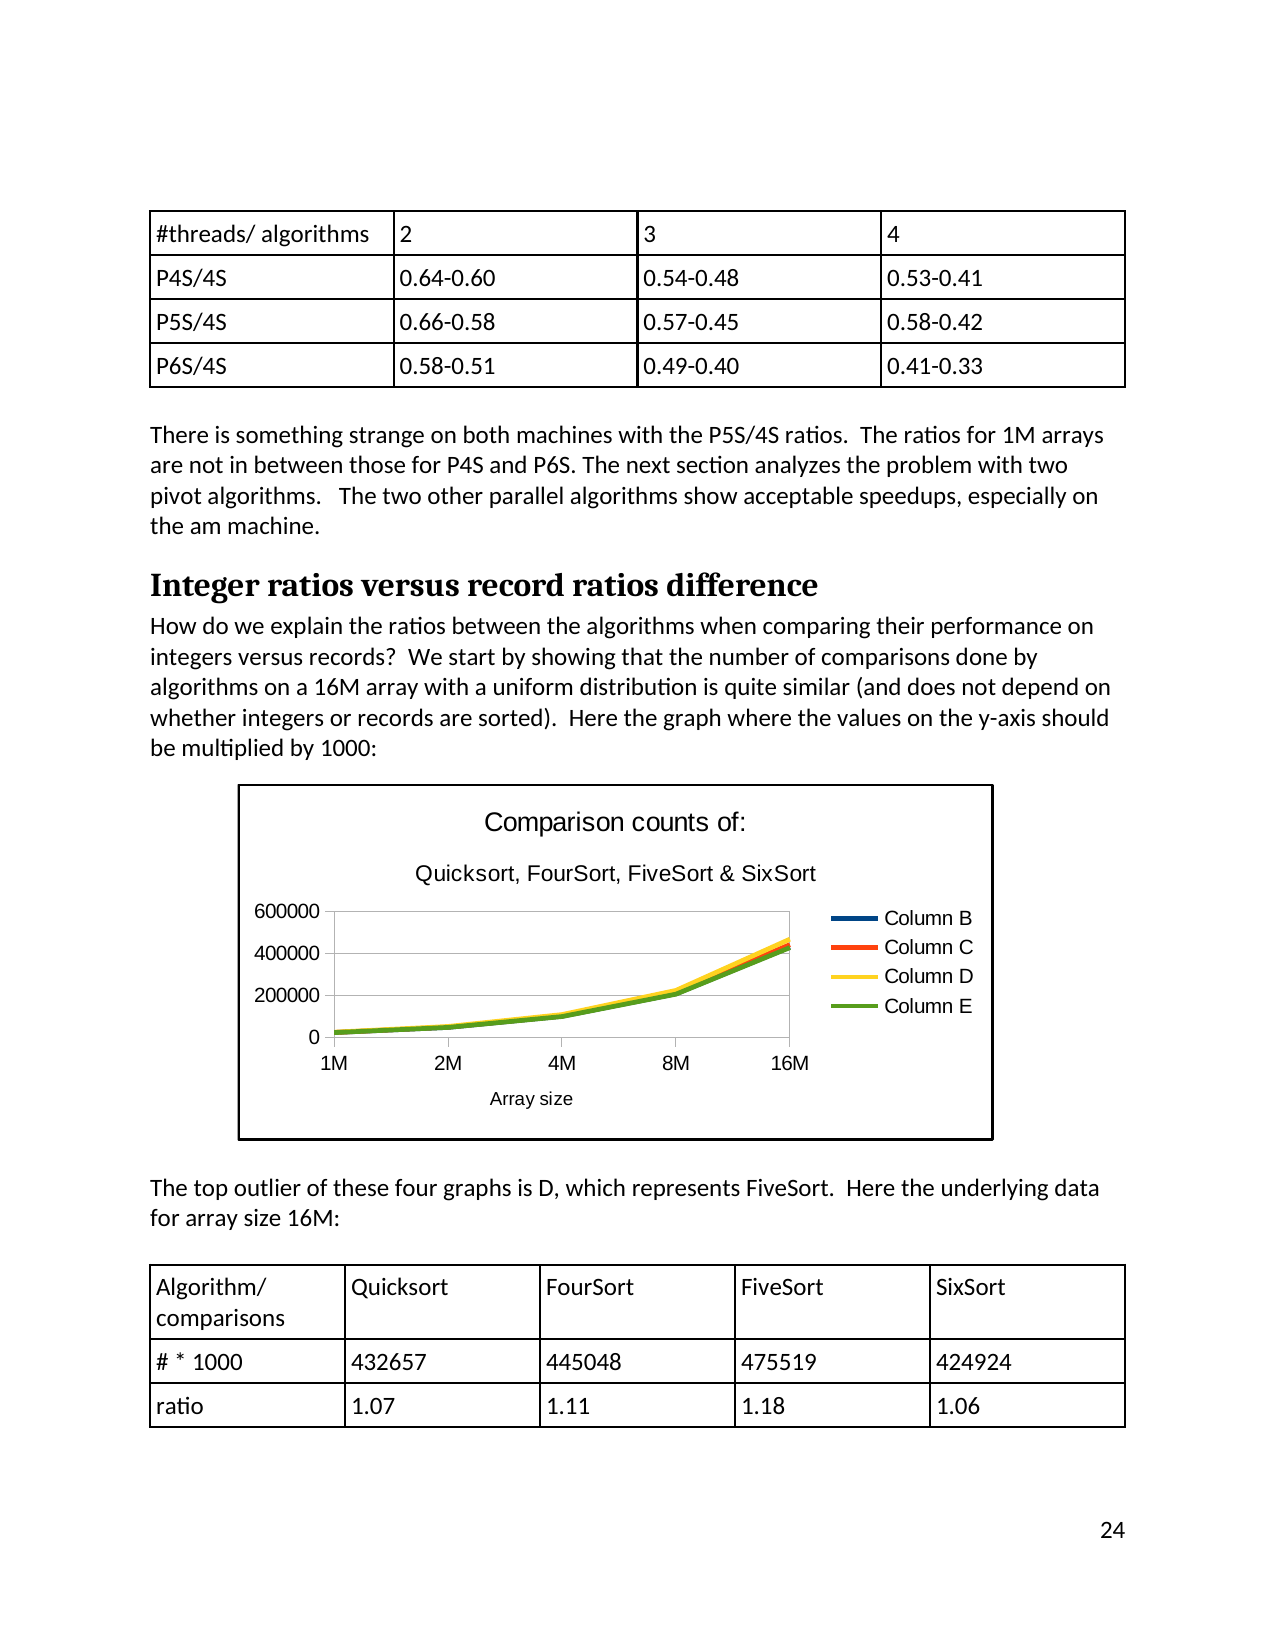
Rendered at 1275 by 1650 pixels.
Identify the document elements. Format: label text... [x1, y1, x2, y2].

subtitle Integer ratios versus record ratios difference [150, 566, 1125, 604]
table_header 4 [882, 212, 1124, 254]
table_cell 0.58-0.51 [395, 344, 636, 386]
table_cell P4S/4S [151, 256, 393, 298]
text How do we explain the ratios between the algorithms when comparing their performance on integers versus records? We start by showing that the number of comparisons done by algorithms on a 16M array with a uniform distribution is quite similar (and does not depend on whether integers or records are sorted). Here the graph where the values on the y-axis should be multiplied by 1000: [150, 611, 1125, 763]
table_cell 475519 [736, 1340, 929, 1382]
table_cell 1.11 [541, 1384, 734, 1426]
table_cell P6S/4S [151, 344, 393, 386]
table_cell 0.41-0.33 [882, 344, 1124, 386]
table_cell 0.57-0.45 [639, 300, 880, 342]
table_cell ratio [151, 1384, 344, 1426]
table_cell 1.06 [931, 1384, 1124, 1426]
table_cell 1.18 [736, 1384, 929, 1426]
table_cell 0.66-0.58 [395, 300, 636, 342]
table_cell 0.64-0.60 [395, 256, 636, 298]
table_header #threads/ algorithms [151, 212, 393, 254]
table_cell 445048 [541, 1340, 734, 1382]
table_cell P5S/4S [151, 300, 393, 342]
table_cell 424924 [931, 1340, 1124, 1382]
table_header SixSort [931, 1266, 1124, 1338]
table_cell # * 1000 [151, 1340, 344, 1382]
table_cell 0.54-0.48 [639, 256, 880, 298]
table_cell 1.07 [346, 1384, 539, 1426]
table_cell 0.49-0.40 [639, 344, 880, 386]
table_cell 432657 [346, 1340, 539, 1382]
table_header 3 [639, 212, 880, 254]
table_cell 0.58-0.42 [882, 300, 1124, 342]
text There is something strange on both machines with the P5S/4S ratios. The ratios for 1M arrays are not in between those for P4S and P6S. The next section analyzes the problem with two pivot algorithms. The two other parallel algorithms show acceptable speedups, especially on the am machine. [150, 419, 1125, 541]
text The top outlier of these four graphs is D, which represents FiveSort. Here the underlying data for array size 16M: [150, 1172, 1125, 1233]
table_header FourSort [541, 1266, 734, 1338]
table_header 2 [395, 212, 636, 254]
table_header FiveSort [736, 1266, 929, 1338]
table_header Quicksort [346, 1266, 539, 1338]
table_cell 0.53-0.41 [882, 256, 1124, 298]
table_header Algorithm/ comparisons [151, 1266, 344, 1338]
